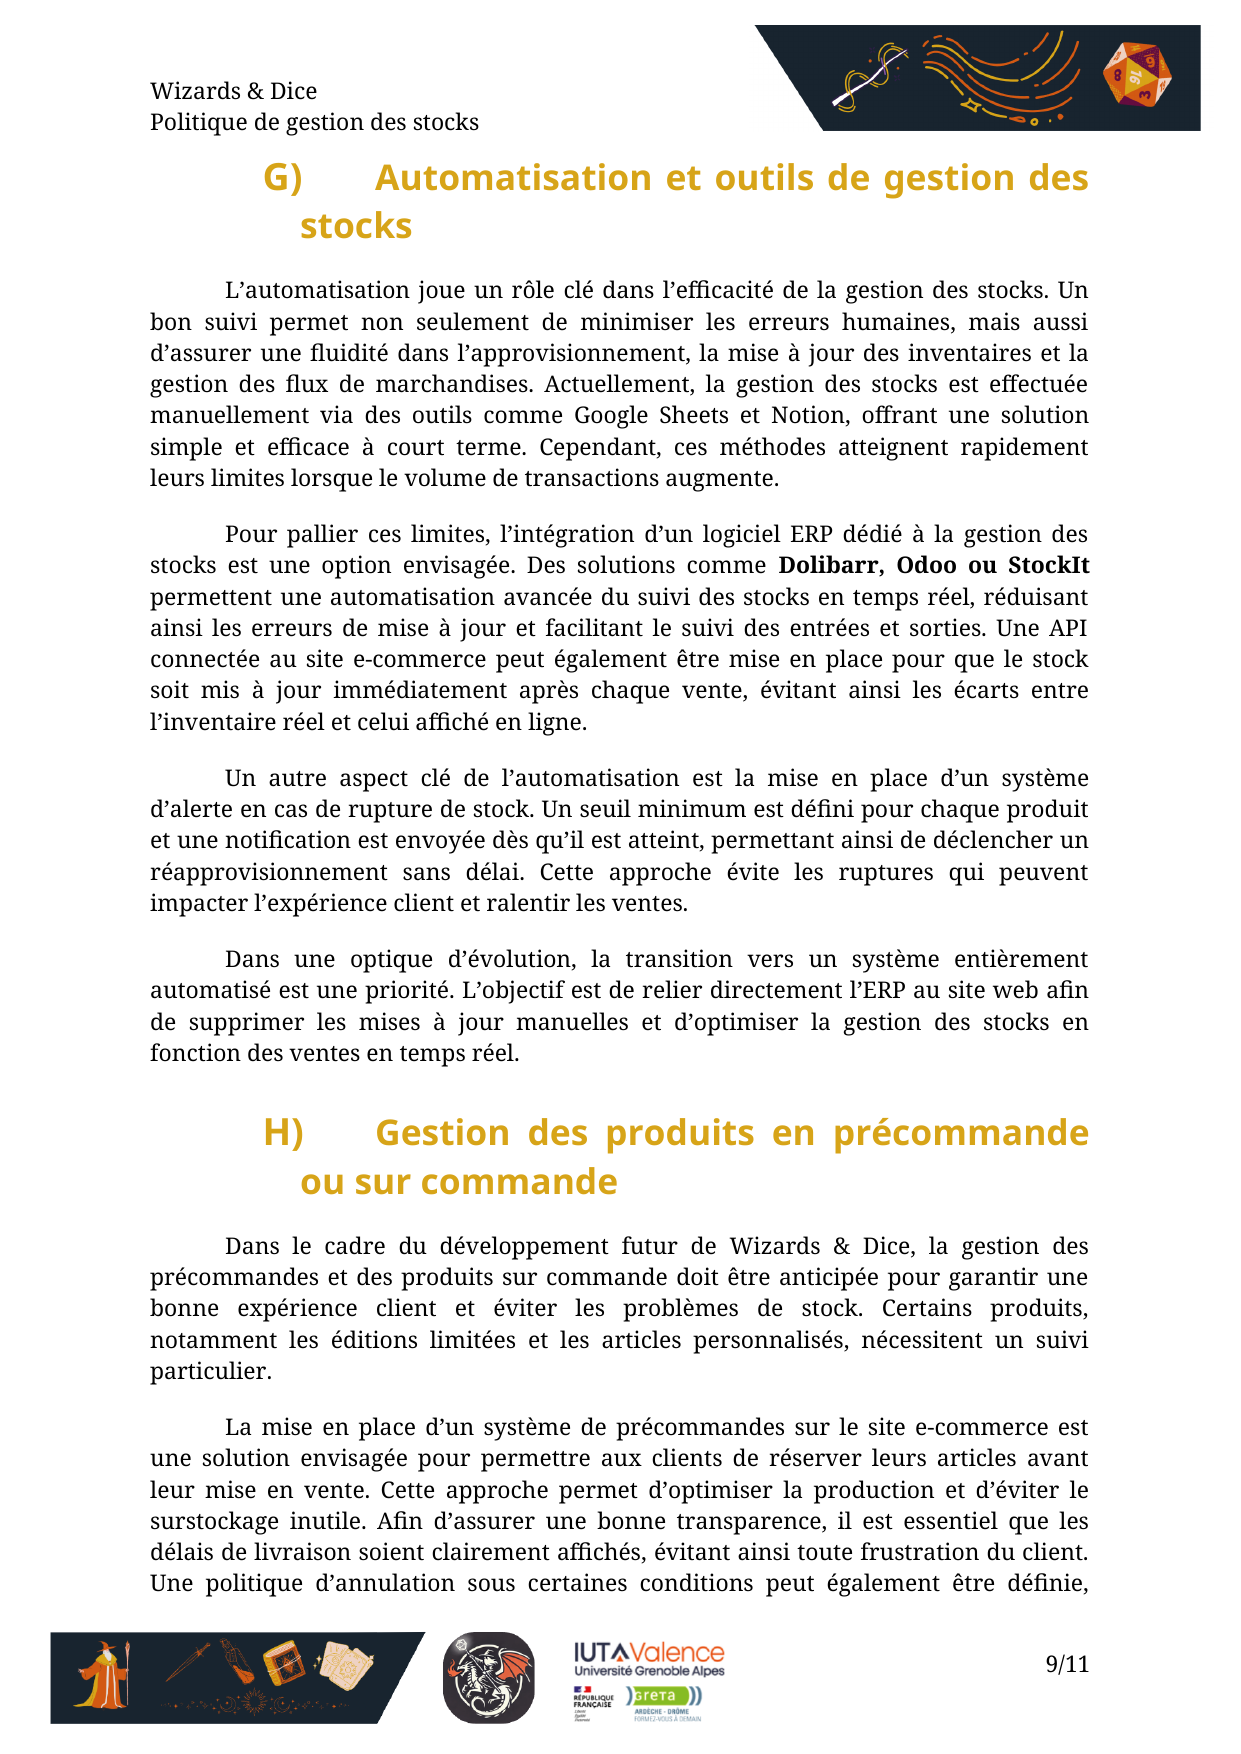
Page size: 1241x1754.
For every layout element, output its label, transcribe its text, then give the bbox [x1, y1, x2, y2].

text Pour pallier ces limites, l’intégration d’un logiciel ERP dédié à la gestion des stocks est une option envisagée. Des solutions comme Dolibarr, Odoo ou StockIt permettent une automatisation avancée du suivi des stocks en temps réel, réduisant ainsi les erreurs de mise à jour et facilitant le suivi des entrées et sorties. Une API connectée au site e-commerce peut également être mise en place pour que le stock soit mis à jour immédiatement après chaque vente, évitant ainsi les écarts entre l’inventaire réel et celui affiché en ligne. [150, 518, 1090, 737]
text Dans le cadre du développement futur de Wizards & Dice, la gestion des précommandes et des produits sur commande doit être anticipée pour garantir une bonne expérience client et éviter les problèmes de stock. Certains produits, notamment les éditions limitées et les articles personnalisés, nécessitent un suivi particulier. [150, 1230, 1090, 1386]
picture [42, 1628, 749, 1733]
text La mise en place d’un système de précommandes sur le site e-commerce est une solution envisagée pour permettre aux clients de réserver leurs articles avant leur mise en vente. Cette approche permet d’optimiser la production et d’éviter le surstockage inutile. Afin d’assurer une bonne transparence, il est essentiel que les délais de livraison soient clairement affichés, évitant ainsi toute frustration du client. Une politique d’annulation sous certaines conditions peut également être définie, [150, 1411, 1090, 1598]
text Un autre aspect clé de l’automatisation est la mise en place d’un système d’alerte en cas de rupture de stock. Un seuil minimum est défini pour chaque produit et une notification est envoyée dès qu’il est atteint, permettant ainsi de déclencher un réapprovisionnement sans délai. Cette approche évite les ruptures qui peuvent impacter l’expérience client et ralentir les ventes. [150, 762, 1090, 918]
text L’automatisation joue un rôle clé dans l’efficacité de la gestion des stocks. Un bon suivi permet non seulement de minimiser les erreurs humaines, mais aussi d’assurer une fluidité dans l’approvisionnement, la mise à jour des inventaires et la gestion des flux de marchandises. Actuellement, la gestion des stocks est effectuée manuellement via des outils comme Google Sheets et Notion, offrant une solution simple et efficace à court terme. Cependant, ces méthodes atteignent rapidement leurs limites lorsque le volume de transactions augmente. [150, 274, 1090, 493]
subtitle Gestion des produits en précommande ou sur commande [262, 1106, 1090, 1205]
text Dans une optique d’évolution, la transition vers un système entièrement automatisé est une priorité. L’objectif est de relier directement l’ERP au site web afin de supprimer les mises à jour manuelles et d’optimiser la gestion des stocks en fonction des ventes en temps réel. [150, 943, 1090, 1068]
subtitle Automatisation et outils de gestion des stocks [262, 150, 1090, 249]
picture [748, 25, 1214, 132]
